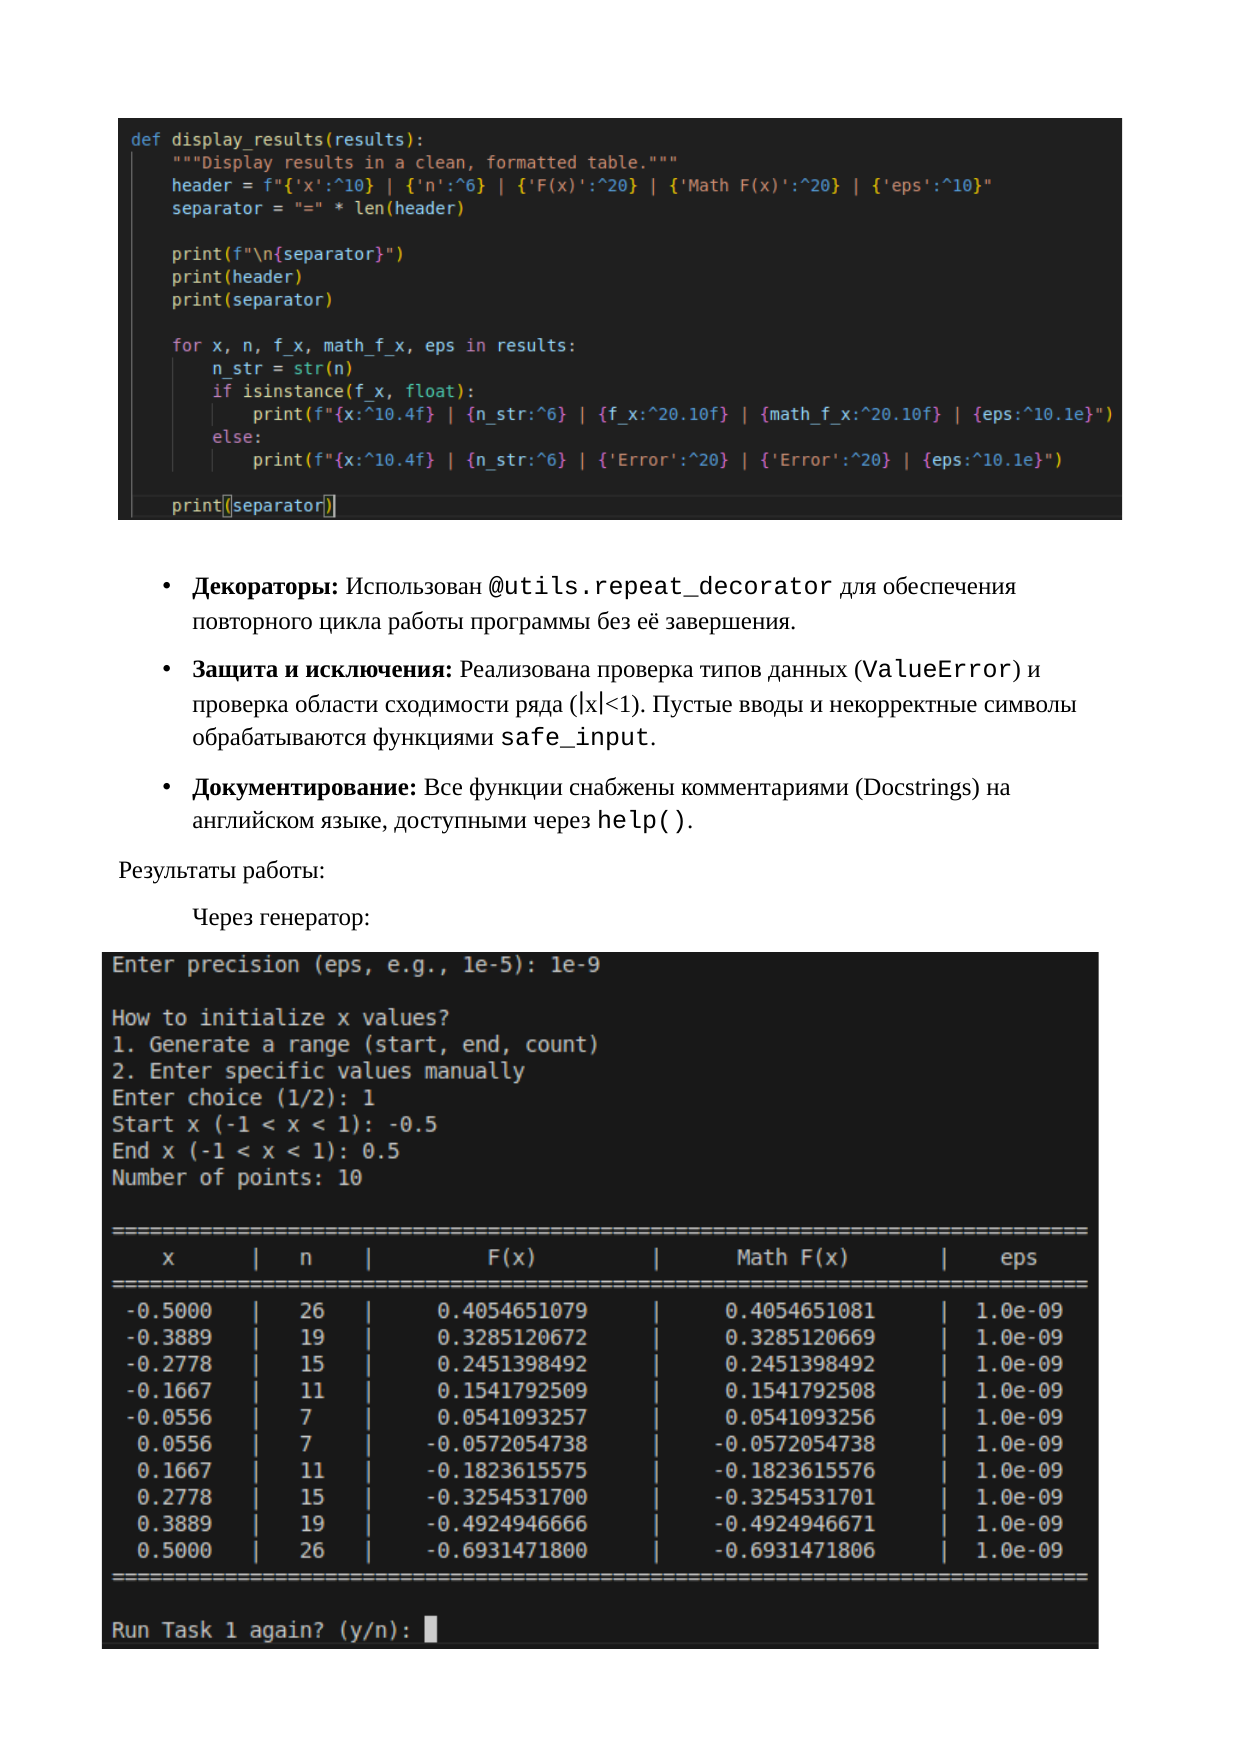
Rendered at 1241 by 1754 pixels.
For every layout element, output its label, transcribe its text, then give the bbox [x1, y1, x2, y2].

list Документирование: Все функции снабжены комментариями (Docstrings) на английском языке, доступными через help(). [162, 772, 1122, 836]
text Результаты работы: [118, 855, 1122, 884]
list Декораторы: Использован @utils.repeat_decorator для обеспечения повторного цикла работы программы без её завершения. [162, 571, 1122, 635]
text Через генератор: [118, 902, 1122, 931]
picture [118, 118, 1123, 520]
picture [101, 952, 1099, 1649]
list Защита и исключения: Реализована проверка типов данных (ValueError) и проверка области сходимости ряда (∣x∣<1). Пустые вводы и некорректные символы обрабатываются функциями safe_input. [162, 654, 1122, 753]
